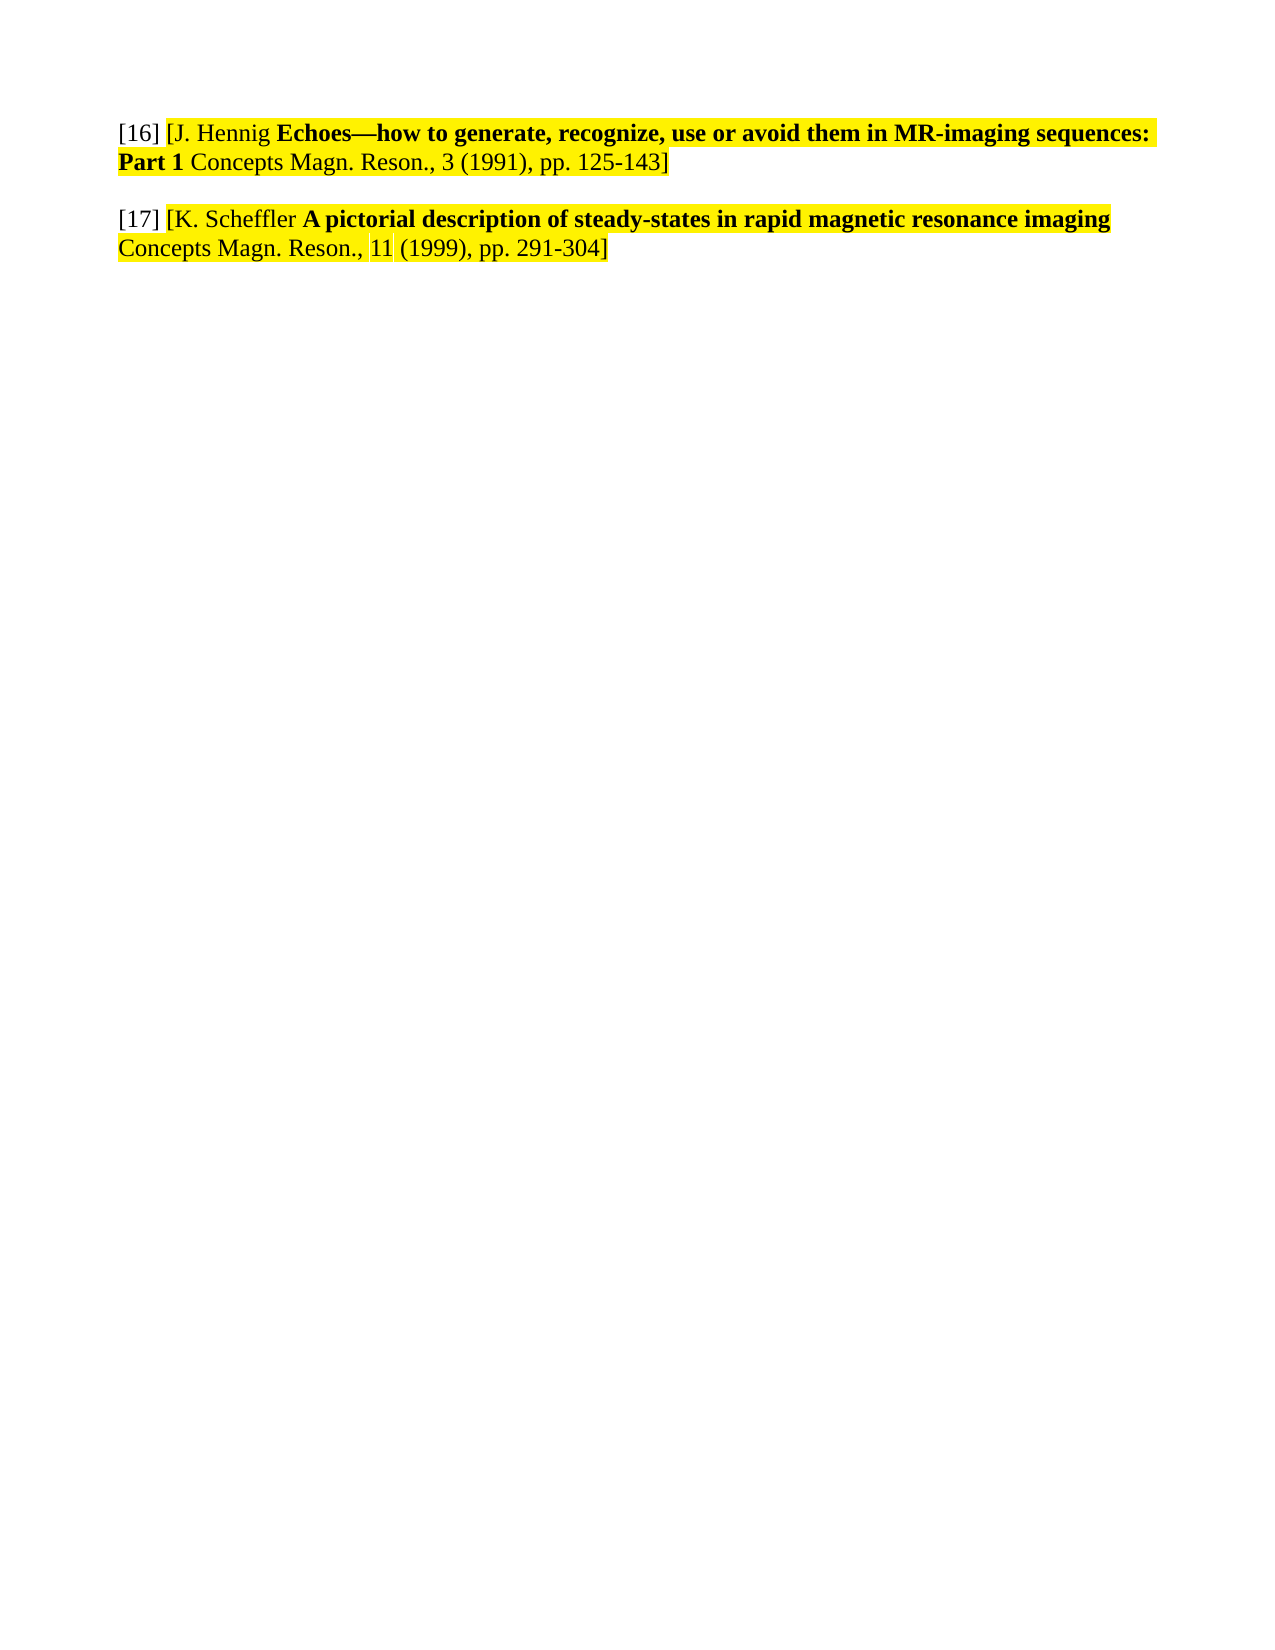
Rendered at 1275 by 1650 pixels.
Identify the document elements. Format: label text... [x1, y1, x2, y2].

text Concepts Magn. Reson., 11 (1999), pp. 291-304] [118, 233, 1157, 262]
text [17] [K. Scheffler A pictorial description of steady-states in rapid magnetic resonance imaging [118, 204, 1157, 233]
text [16] [J. Hennig Echoes—how to generate, recognize, use or avoid them in MR-imaging sequences: Part 1 Concepts Magn. Reson., 3 (1991), pp. 125-143] [118, 118, 1157, 176]
